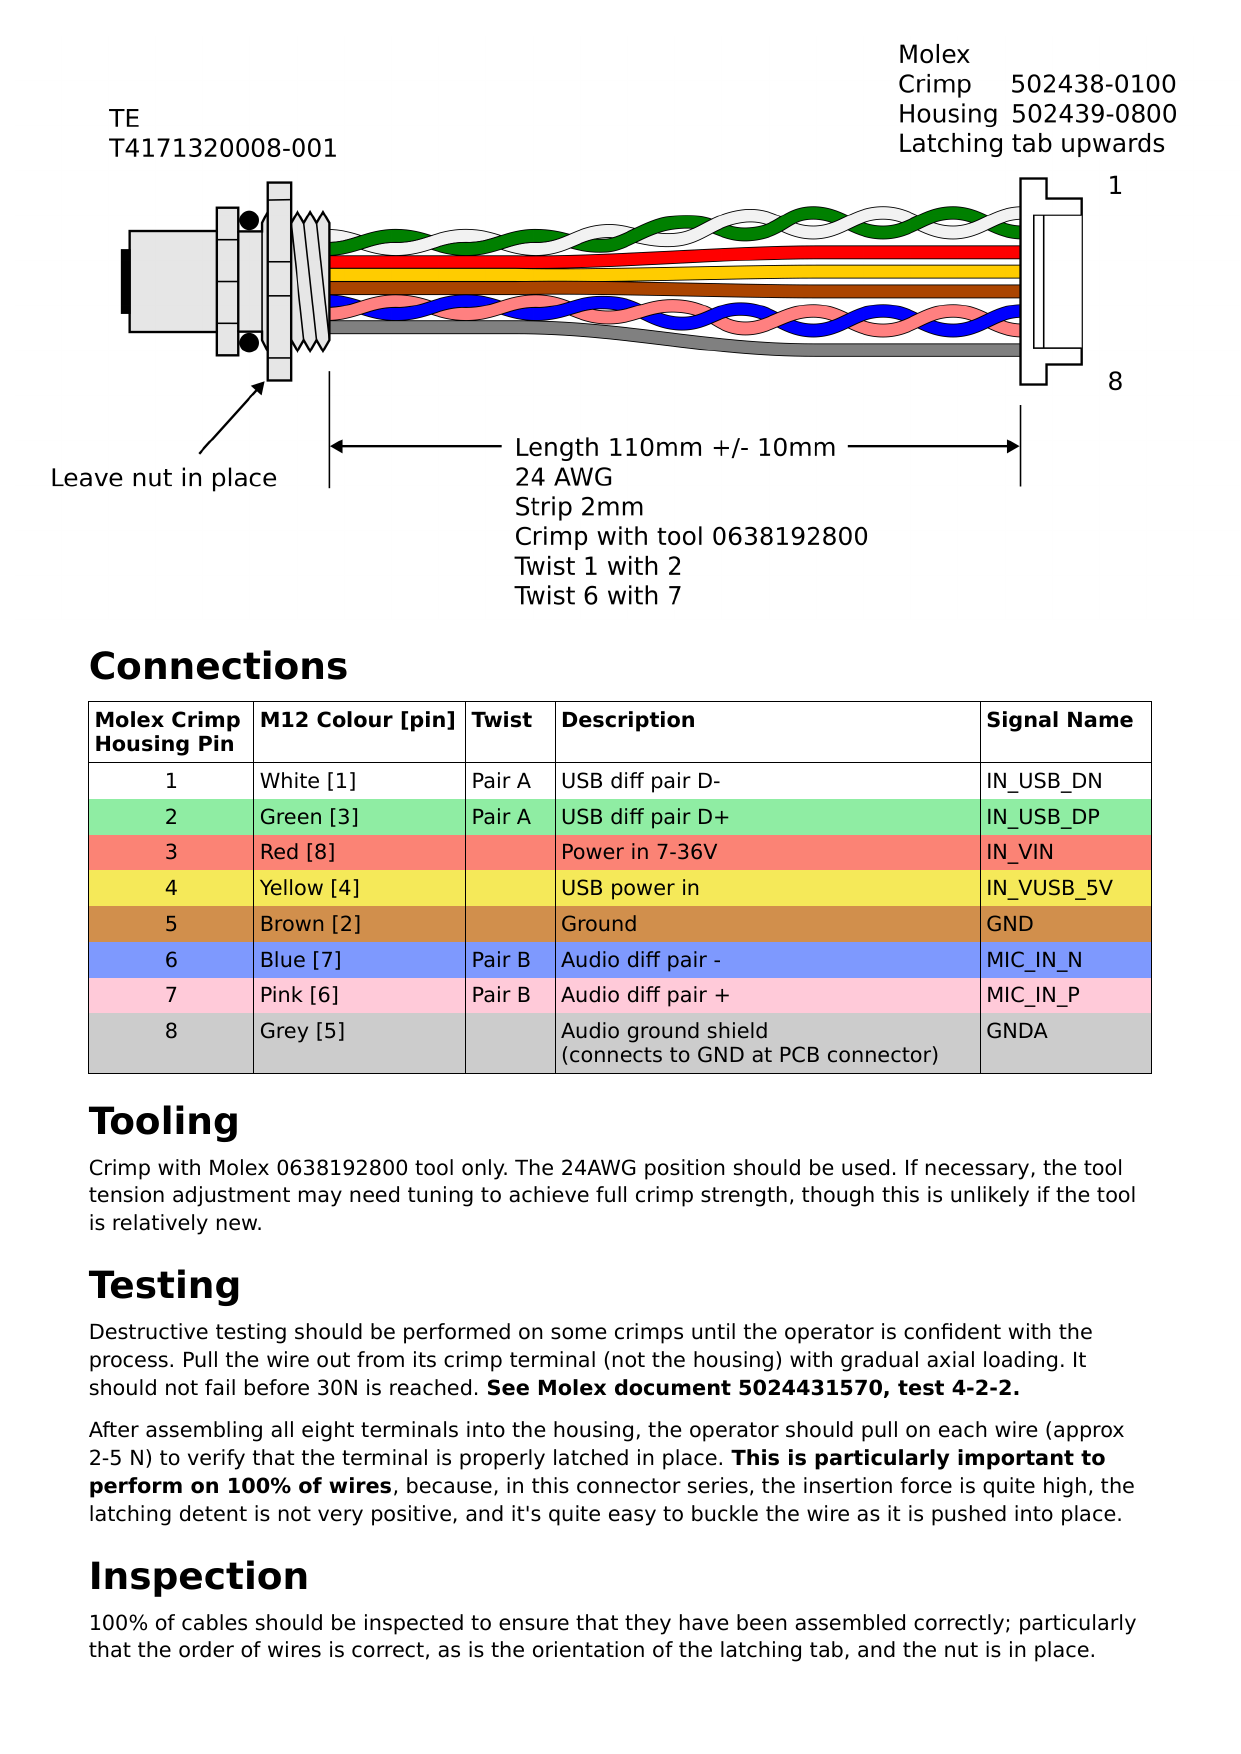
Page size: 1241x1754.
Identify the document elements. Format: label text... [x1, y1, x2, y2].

table_cell Red [8] [254, 835, 465, 870]
text After assembling all eight terminals into the housing, the operator should pull on each wire (approx 2-5 N) to verify that the terminal is properly latched in place. This is particularly important to perform on 100% of wires, because, in this connector series, the insertion force is quite high, the latching detent is not very positive, and it's quite easy to buckle the wire as it is pushed into place. [88, 1418, 1152, 1526]
table_cell Brown [2] [254, 906, 465, 942]
table_header Description [556, 702, 980, 762]
table_cell White [1] [254, 763, 465, 799]
table_cell [466, 906, 555, 942]
subtitle Connections [88, 620, 1152, 689]
table_cell 8 [89, 1013, 253, 1073]
table_cell Pair A [466, 799, 555, 835]
table_cell IN_VUSB_5V [981, 870, 1151, 906]
subtitle Testing [88, 1264, 1152, 1308]
table_cell [466, 1013, 555, 1073]
table_cell Blue [7] [254, 942, 465, 978]
table_cell [466, 835, 555, 870]
table_cell 1 [89, 763, 253, 799]
text Crimp with Molex 0638192800 tool only. The 24AWG position should be used. If necessary, the tool tension adjustment may need tuning to achieve full crimp strength, though this is unlikely if the tool is relatively new. [88, 1156, 1152, 1235]
table_cell Audio diff pair + [556, 978, 980, 1013]
table_cell Pair B [466, 942, 555, 978]
table_cell Yellow [4] [254, 870, 465, 906]
subtitle Tooling [88, 1099, 1152, 1143]
table_cell 2 [89, 799, 253, 835]
table_cell IN_VIN [981, 835, 1151, 870]
table_header Signal Name [981, 702, 1151, 762]
table_cell Audio diff pair - [556, 942, 980, 978]
table_cell 3 [89, 835, 253, 870]
table_cell 6 [89, 942, 253, 978]
table_cell Pair B [466, 978, 555, 1013]
table_cell 7 [89, 978, 253, 1013]
text 100% of cables should be inspected to ensure that they have been assembled correctly; particularly that the order of wires is correct, as is the orientation of the latching tab, and the nut is in place. [88, 1611, 1152, 1663]
table_cell [466, 870, 555, 906]
table_header M12 Colour [pin] [254, 702, 465, 762]
table_cell MIC_IN_N [981, 942, 1151, 978]
table_cell Ground [556, 906, 980, 942]
table_header Molex Crimp Housing Pin [89, 702, 253, 762]
table_cell GND [981, 906, 1151, 942]
table_cell USB diff pair D- [556, 763, 980, 799]
table_cell GNDA [981, 1013, 1151, 1073]
table_cell 5 [89, 906, 253, 942]
table_cell Power in 7-36V [556, 835, 980, 870]
table_cell IN_USB_DN [981, 763, 1151, 799]
table_cell USB diff pair D+ [556, 799, 980, 835]
picture [14, 36, 1241, 620]
text Destructive testing should be performed on some crimps until the operator is confident with the process. Pull the wire out from its crimp terminal (not the housing) with gradual axial loading. It should not fail before 30N is reached. See Molex document 5024431570, test 4-2-2. [88, 1320, 1152, 1400]
table_cell MIC_IN_P [981, 978, 1151, 1013]
table_cell Pink [6] [254, 978, 465, 1013]
table_cell IN_USB_DP [981, 799, 1151, 835]
table_cell Grey [5] [254, 1013, 465, 1073]
table_header Twist [466, 702, 555, 762]
table_cell Pair A [466, 763, 555, 799]
subtitle Inspection [88, 1554, 1152, 1598]
table_cell USB power in [556, 870, 980, 906]
table_cell 4 [89, 870, 253, 906]
table_cell Green [3] [254, 799, 465, 835]
table_cell Audio ground shield (connects to GND at PCB connector) [556, 1013, 980, 1073]
